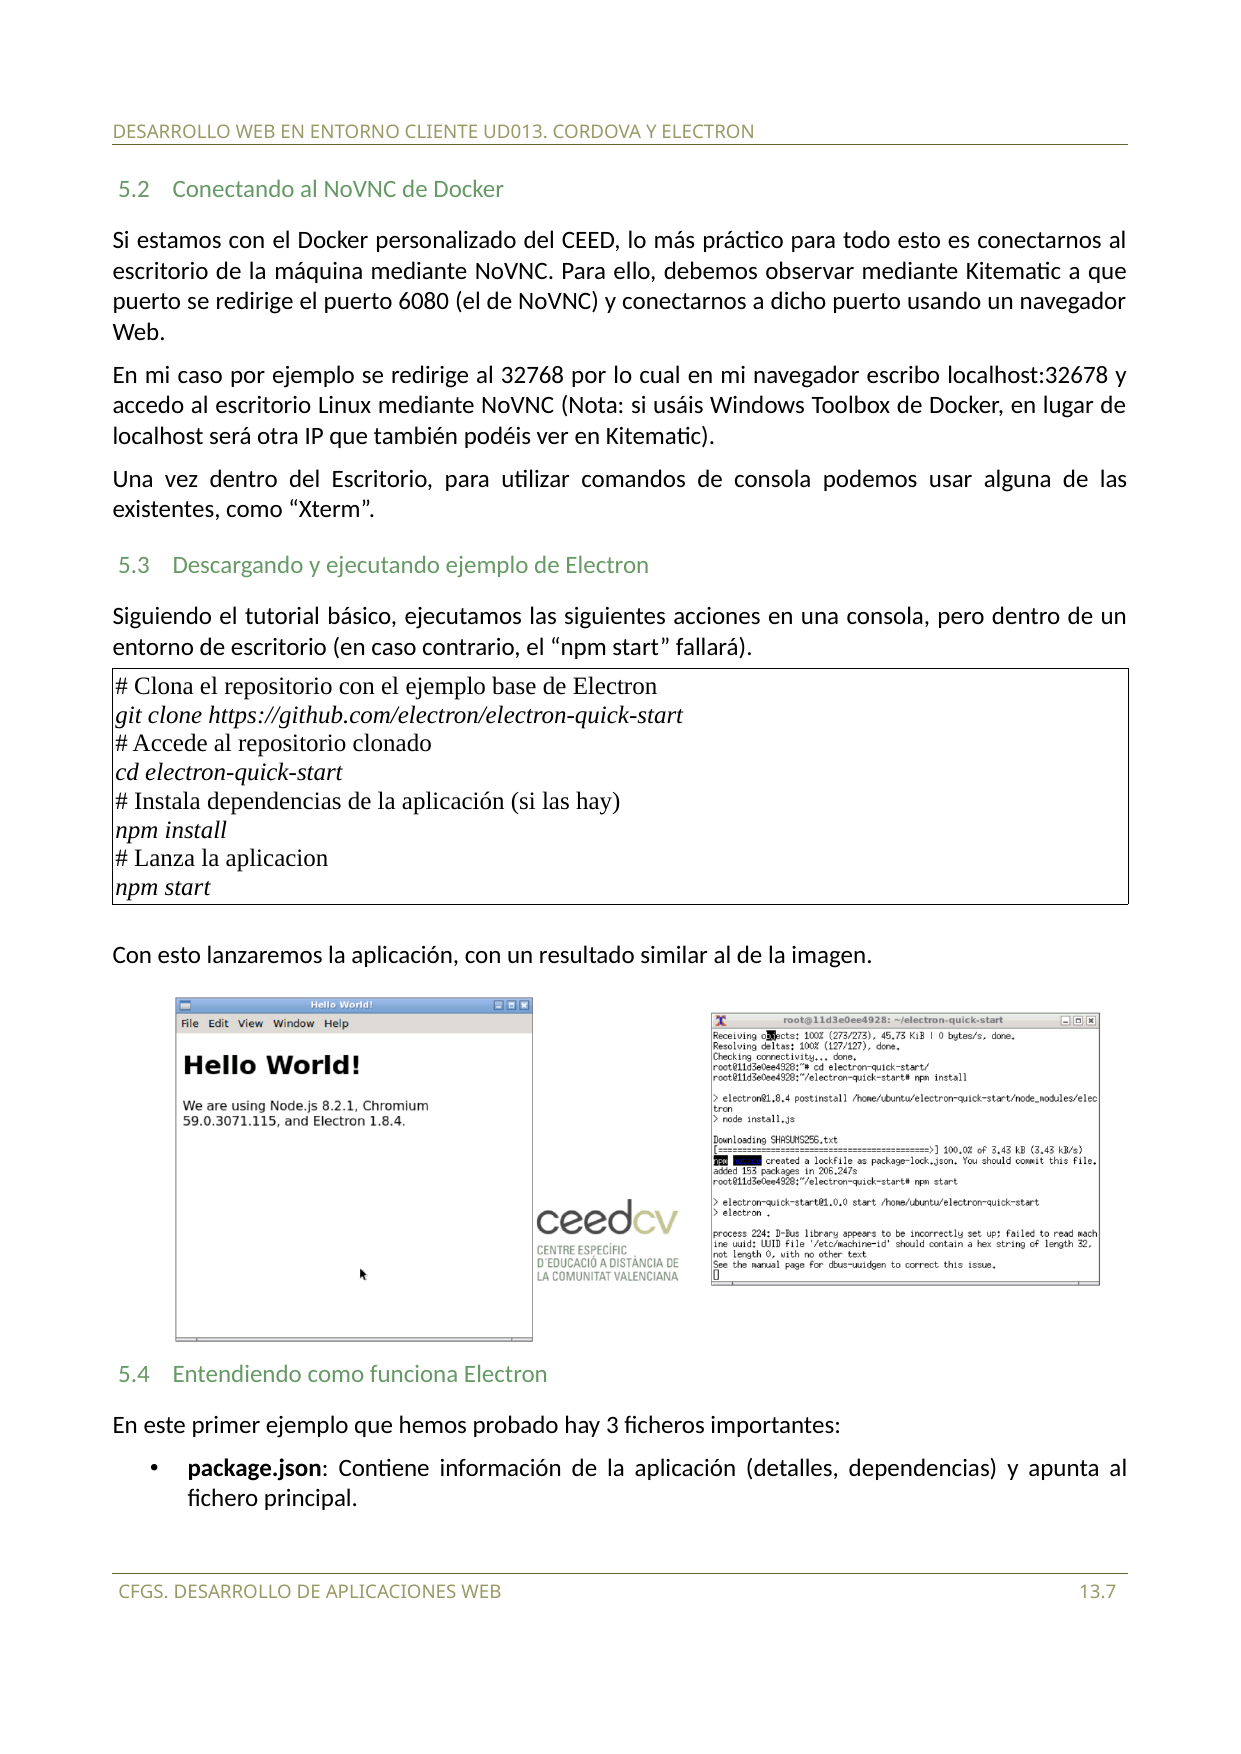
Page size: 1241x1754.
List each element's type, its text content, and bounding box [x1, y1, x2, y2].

subtitle Descargando y ejecutando ejemplo de Electron [112, 549, 1128, 580]
text cd electron-quick-start [113, 754, 1128, 783]
text git clone https://github.com/electron/electron-quick-start [113, 697, 1128, 726]
text # Clona el repositorio con el ejemplo base de Electron [113, 669, 1128, 697]
subtitle Conectando al NoVNC de Docker [112, 173, 1128, 204]
text Con esto lanzaremos la aplicación, con un resultado similar al de la imagen. [112, 939, 1128, 970]
text Siguiendo el tutorial básico, ejecutamos las siguientes acciones en una consola, pero dentro de un entorno de escritorio (en caso contrario, el “npm start” fallará). [112, 601, 1128, 662]
text En este primer ejemplo que hemos probado hay 3 ficheros importantes: [112, 1409, 1128, 1439]
picture [112, 976, 1128, 1358]
text # Instala dependencias de la aplicación (si las hay) [113, 783, 1128, 812]
text Una vez dentro del Escritorio, para utilizar comandos de consola podemos usar alguna de las existentes, como “Xterm”. [112, 463, 1128, 524]
text npm install [113, 812, 1128, 841]
text # Accede al repositorio clonado [113, 726, 1128, 754]
subtitle Entendiendo como funciona Electron [112, 1358, 1128, 1388]
list package.json: Contiene información de la aplicación (detalles, dependencias) y apunta al fichero principal. [150, 1452, 1128, 1513]
text npm start [113, 869, 1128, 904]
text Si estamos con el Docker personalizado del CEED, lo más práctico para todo esto es conectarnos al escritorio de la máquina mediante NoVNC. Para ello, debemos observar mediante Kitematic a que puerto se redirige el puerto 6080 (el de NoVNC) y conectarnos a dicho puerto usando un navegador Web. [112, 224, 1128, 347]
text # Lanza la aplicacion [113, 841, 1128, 869]
text En mi caso por ejemplo se redirige al 32768 por lo cual en mi navegador escribo localhost:32678 y accedo al escritorio Linux mediante NoVNC (Nota: si usáis Windows Toolbox de Docker, en lugar de localhost será otra IP que también podéis ver en Kitematic). [112, 359, 1128, 451]
